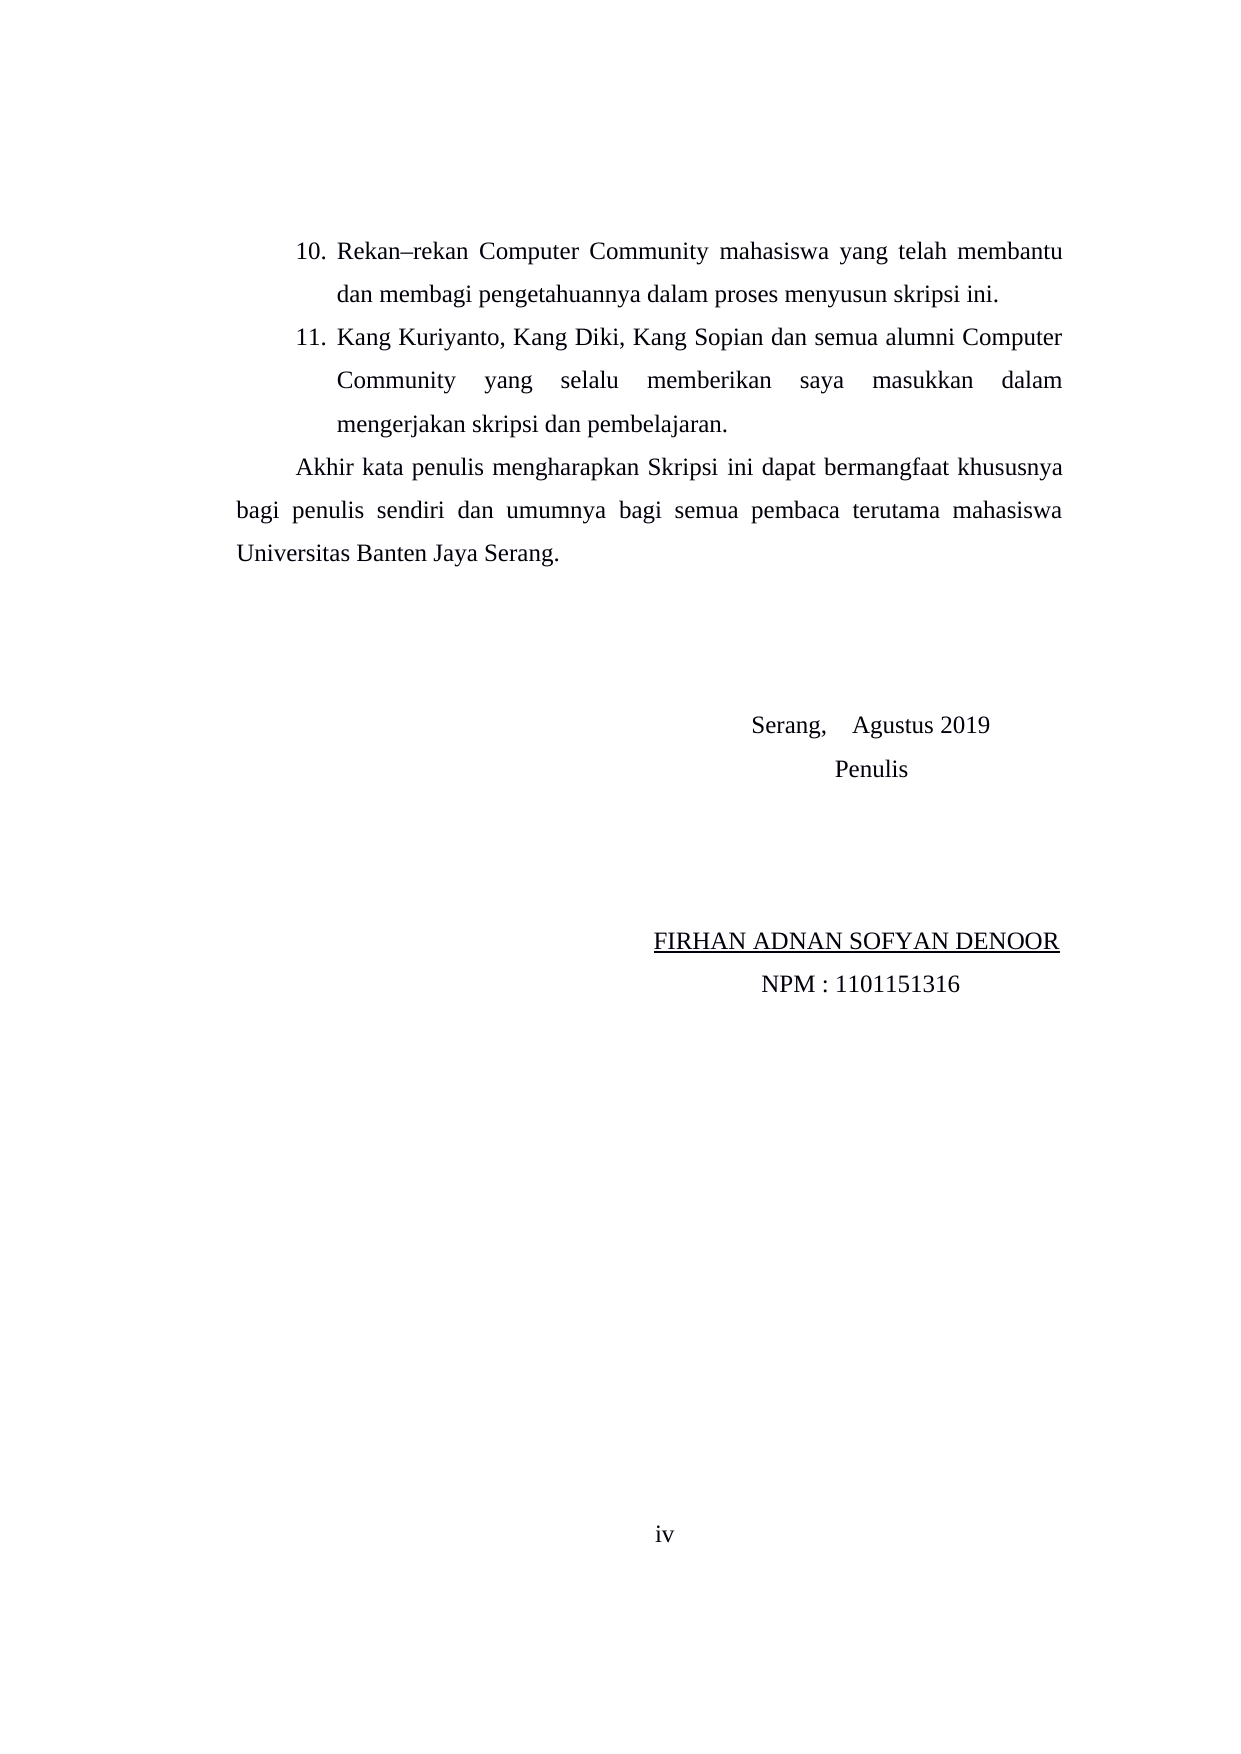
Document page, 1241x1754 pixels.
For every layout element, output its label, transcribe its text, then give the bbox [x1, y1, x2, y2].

text FIRHAN ADNAN SOFYAN DENOOR [236, 926, 1063, 955]
text Serang, Agustus 2019 [236, 711, 1063, 739]
text Penulis [236, 754, 1063, 782]
text NPM : 1101151316 [386, 969, 1063, 998]
list Rekan–rekan Computer Community mahasiswa yang telah membantu dan membagi pengetahuannya dalam proses menyusun skripsi ini. [295, 236, 1063, 308]
list Kang Kuriyanto, Kang Diki, Kang Sopian dan semua alumni Computer Community yang selalu memberikan saya masukkan dalam mengerjakan skripsi dan pembelajaran. [295, 322, 1063, 437]
text Akhir kata penulis mengharapkan Skripsi ini dapat bermangfaat khususnya bagi penulis sendiri dan umumnya bagi semua pembaca terutama mahasiswa Universitas Banten Jaya Serang. [236, 452, 1063, 567]
